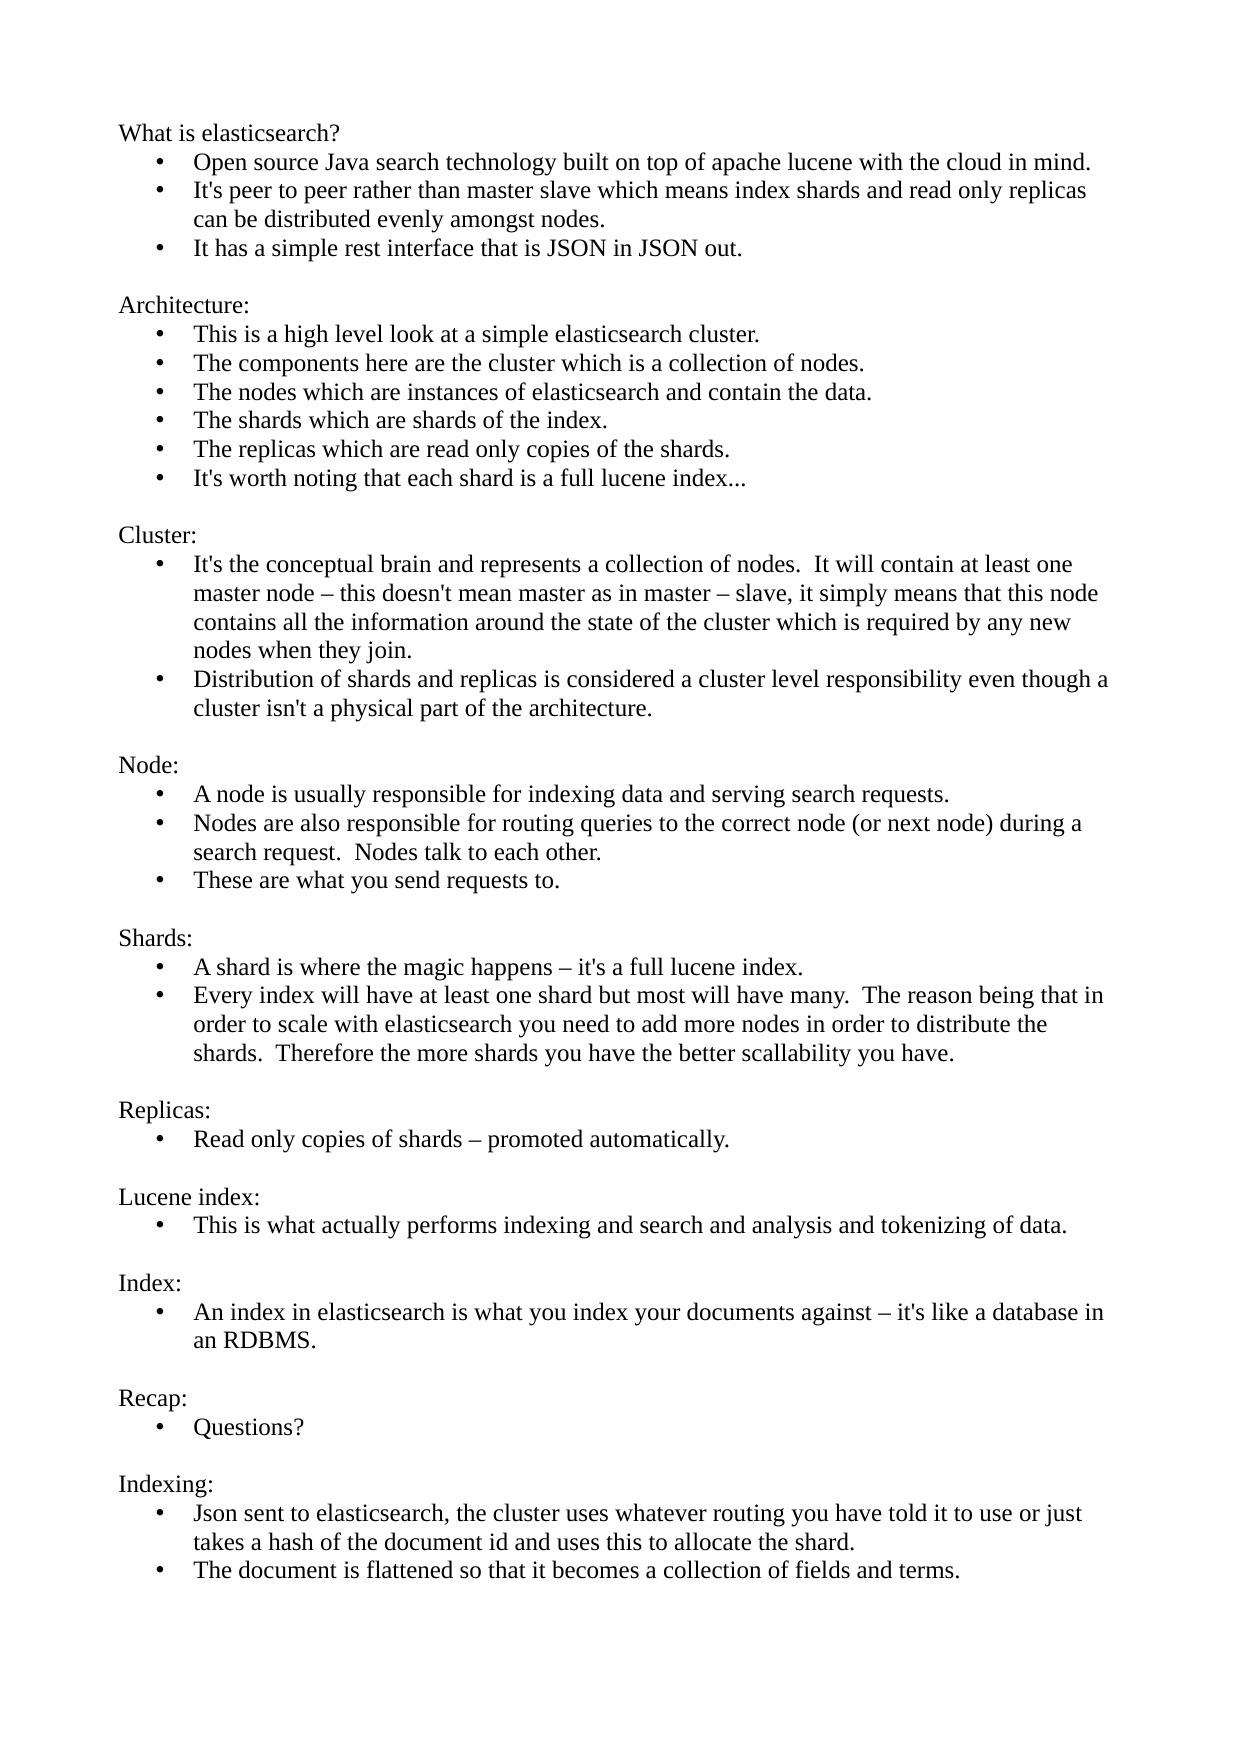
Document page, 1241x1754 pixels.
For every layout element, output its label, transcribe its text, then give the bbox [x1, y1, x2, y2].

list It's the conceptual brain and represents a collection of nodes. It will contain at least one master node – this doesn't mean master as in master – slave, it simply means that this node contains all the information around the state of the cluster which is required by any new nodes when they join. [156, 549, 1122, 664]
list Nodes are also responsible for routing queries to the correct node (or next node) during a search request. Nodes talk to each other. [156, 808, 1122, 866]
list Questions? [156, 1412, 1122, 1441]
list The shards which are shards of the index. [156, 406, 1122, 434]
text Replicas: [118, 1096, 1122, 1124]
list It's peer to peer rather than master slave which means index shards and read only replicas can be distributed evenly amongst nodes. [156, 176, 1122, 233]
list Json sent to elasticsearch, the cluster uses whatever routing you have told it to use or just takes a hash of the document id and uses this to allocate the shard. [156, 1498, 1122, 1556]
list This is a high level look at a simple elasticsearch cluster. [156, 319, 1122, 348]
text Lucene index: [118, 1182, 1122, 1211]
list Open source Java search technology built on top of apache lucene with the cloud in mind. [156, 147, 1122, 176]
list Distribution of shards and replicas is considered a cluster level responsibility even though a cluster isn't a physical part of the architecture. [156, 664, 1122, 722]
list Every index will have at least one shard but most will have many. The reason being that in order to scale with elasticsearch you need to add more nodes in order to distribute the shards. Therefore the more shards you have the better scallability you have. [156, 981, 1122, 1067]
text Cluster: [118, 521, 1122, 549]
list A shard is where the magic happens – it's a full lucene index. [156, 952, 1122, 981]
list It has a simple rest interface that is JSON in JSON out. [156, 233, 1122, 262]
text Shards: [118, 923, 1122, 952]
list These are what you send requests to. [156, 866, 1122, 894]
list Read only copies of shards – promoted automatically. [156, 1124, 1122, 1153]
text Architecture: [118, 291, 1122, 319]
list This is what actually performs indexing and search and analysis and tokenizing of data. [156, 1211, 1122, 1239]
list A node is usually responsible for indexing data and serving search requests. [156, 779, 1122, 808]
text Indexing: [118, 1469, 1122, 1498]
text Index: [118, 1268, 1122, 1297]
text What is elasticsearch? [118, 118, 1122, 147]
list The document is flattened so that it becomes a collection of fields and terms. [156, 1556, 1122, 1584]
list An index in elasticsearch is what you index your documents against – it's like a database in an RDBMS. [156, 1297, 1122, 1354]
list It's worth noting that each shard is a full lucene index... [156, 463, 1122, 492]
list The nodes which are instances of elasticsearch and contain the data. [156, 377, 1122, 406]
list The replicas which are read only copies of the shards. [156, 434, 1122, 463]
text Node: [118, 751, 1122, 779]
list The components here are the cluster which is a collection of nodes. [156, 348, 1122, 377]
text Recap: [118, 1383, 1122, 1412]
